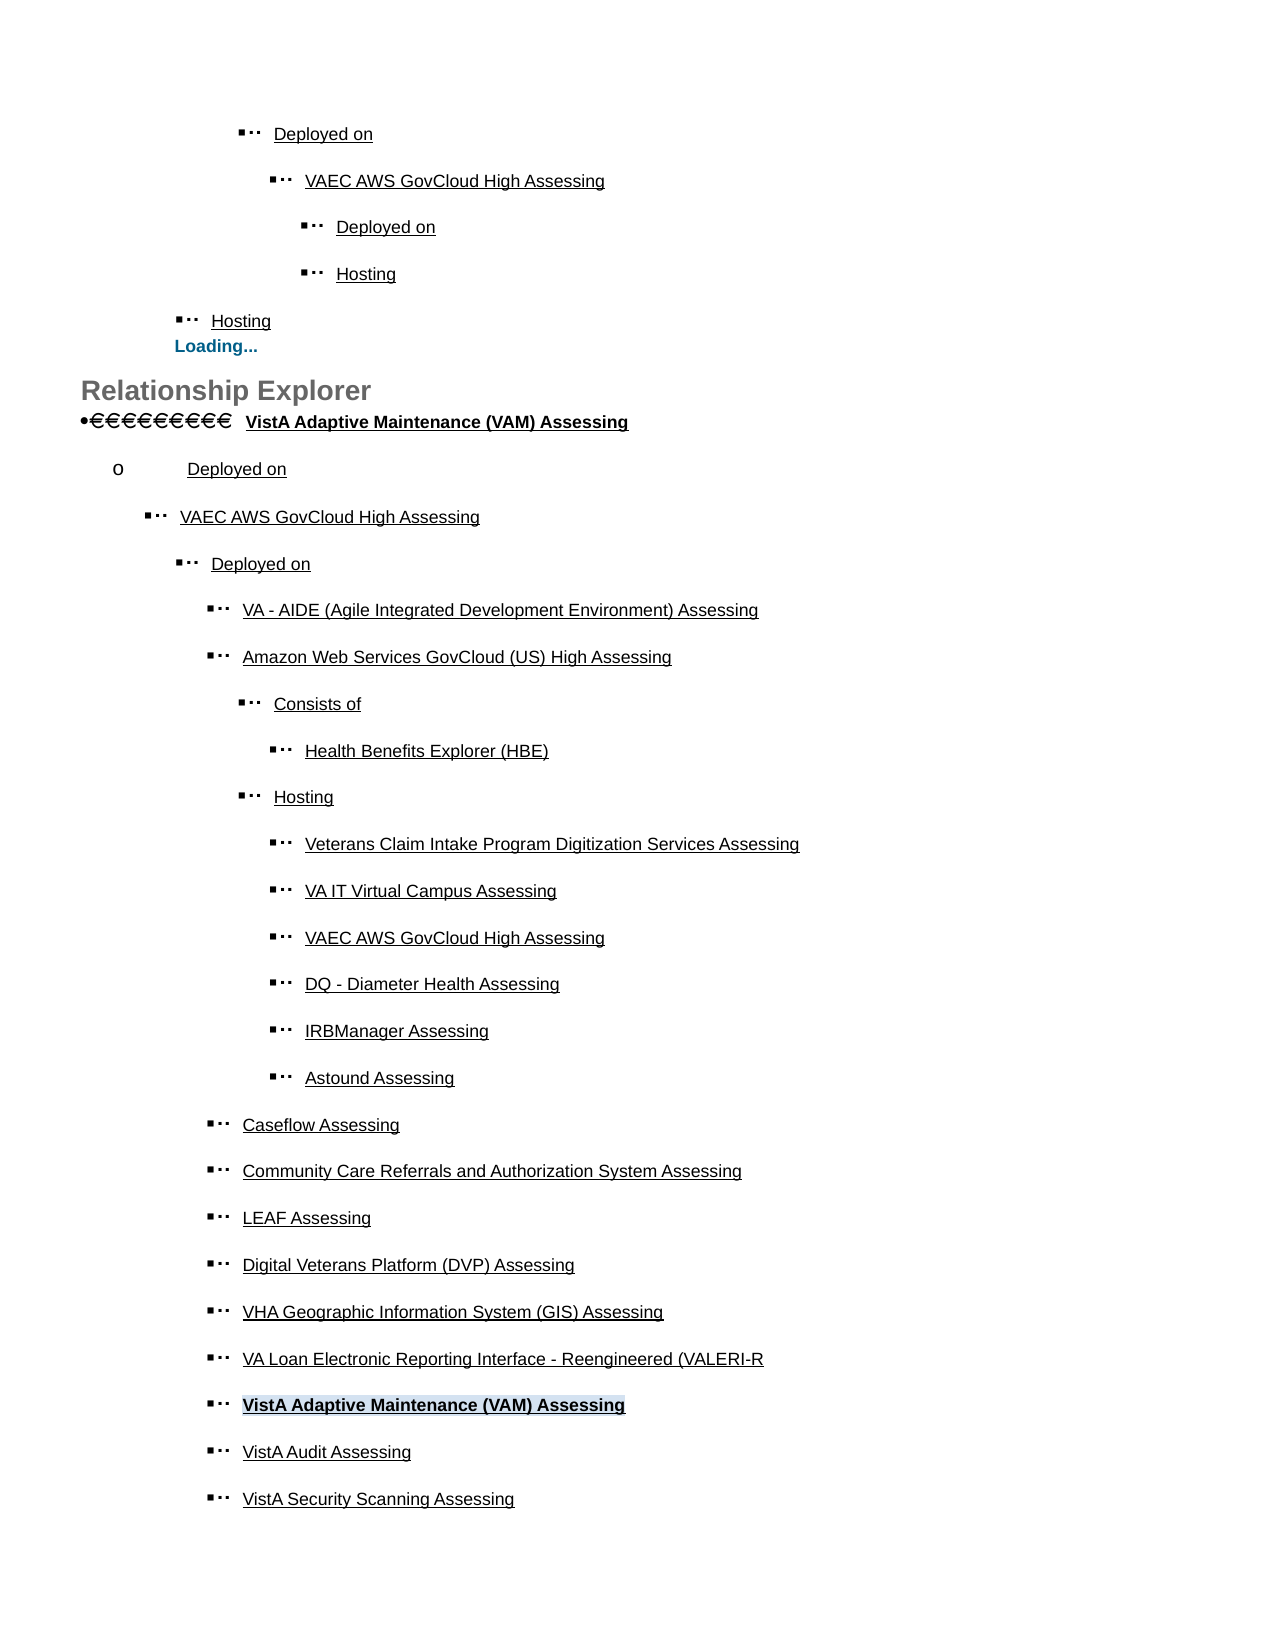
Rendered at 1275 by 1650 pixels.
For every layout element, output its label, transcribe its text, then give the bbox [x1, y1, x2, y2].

text § Deployed on [299, 212, 1186, 240]
text § Hosting [237, 781, 1186, 809]
text § Health Benefits Explorer (HBE) [268, 735, 1186, 763]
text § Hosting Loading... [174, 305, 1186, 357]
text § VAEC AWS GovCloud High Assessing [268, 165, 1186, 193]
table_header [1041, 374, 1062, 407]
text § Veterans Claim Intake Program Digitization Services Assessing [268, 828, 1186, 856]
text § Digital Veterans Platform (DVP) Assessing [206, 1249, 1186, 1277]
text § Consists of [237, 688, 1186, 716]
text § VAEC AWS GovCloud High Assessing [268, 922, 1186, 950]
text § VA Loan Electronic Reporting Interface - Reengineered (VALERI-R [206, 1343, 1186, 1371]
text § IRBManager Assessing [268, 1015, 1186, 1043]
text § Caseflow Assessing [206, 1109, 1186, 1137]
table_header Relationship Explorer [81, 374, 1041, 407]
text § VA IT Virtual Campus Assessing [268, 875, 1186, 903]
text § VistA Adaptive Maintenance (VAM) Assessing [206, 1389, 1186, 1417]
text § Amazon Web Services GovCloud (US) High Assessing [206, 641, 1186, 669]
text § Hosting [299, 258, 1186, 286]
text · VistA Adaptive Maintenance (VAM) Assessing [81, 407, 1186, 435]
text § Community Care Referrals and Authorization System Assessing [206, 1156, 1186, 1184]
text § DQ - Diameter Health Assessing [268, 968, 1186, 997]
text § VA - AIDE (Agile Integrated Development Environment) Assessing [206, 594, 1186, 622]
text o Deployed on [112, 453, 1186, 482]
text § Astound Assessing [268, 1062, 1186, 1090]
text § VHA Geographic Information System (GIS) Assessing [206, 1296, 1186, 1324]
text § Deployed on [237, 118, 1186, 146]
text § VistA Security Scanning Assessing [206, 1483, 1186, 1511]
text § LEAF Assessing [206, 1202, 1186, 1230]
text § VistA Audit Assessing [206, 1436, 1186, 1464]
text § VAEC AWS GovCloud High Assessing [143, 501, 1186, 529]
text § Deployed on [174, 548, 1186, 576]
